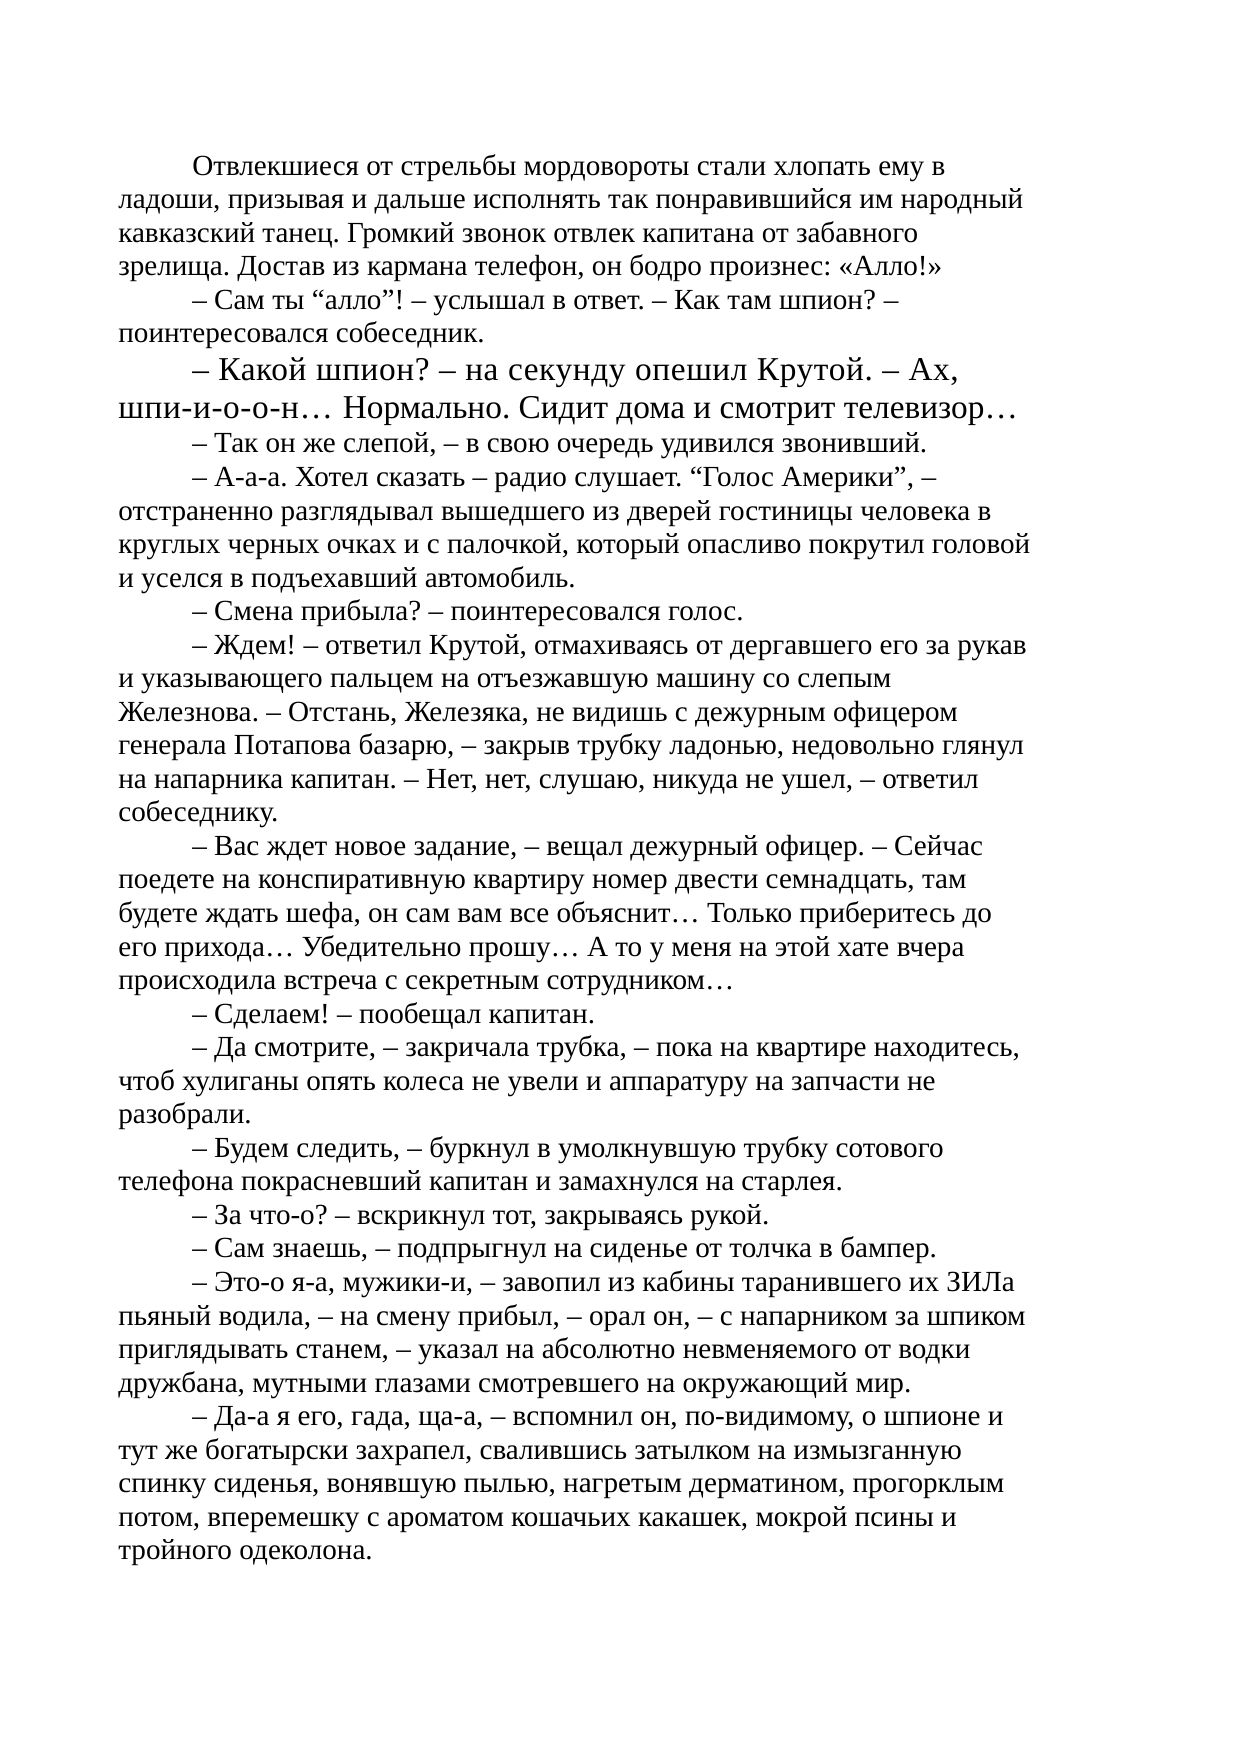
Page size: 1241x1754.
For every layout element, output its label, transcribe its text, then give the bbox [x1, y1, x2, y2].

text – Да смотрите, – закричала трубка, – пока на квартире находитесь, чтоб хулиганы опять колеса не увели и аппаратуру на запчасти не разобрали. [118, 1029, 1033, 1130]
text – Смена прибыла? – поинтересовался голос. [118, 593, 1033, 627]
text – Вас ждет новое задание, – вещал дежурный офицер. – Сейчас поедете на конспиративную квартиру номер двести семнадцать, там будете ждать шефа, он сам вам все объяснит… Только приберитесь до его прихода… Убедительно прошу… А то у меня на этой хате вчера происходила встреча с секретным сотрудником… [118, 828, 1033, 996]
text – Это-о я-а, мужики-и, – завопил из кабины таранившего их ЗИЛа пьяный водила, – на смену прибыл, – орал он, – с напарником за шпиком приглядывать станем, – указал на абсолютно невменяемого от водки дружбана, мутными глазами смотревшего на окружающий мир. [118, 1264, 1033, 1398]
text – Сам ты “алло”! – услышал в ответ. – Как там шпион? – поинтересовался собеседник. [118, 282, 1033, 349]
text – Сделаем! – пообещал капитан. [118, 996, 1033, 1029]
text – Ждем! – ответил Крутой, отмахиваясь от дергавшего его за рукав и указывающего пальцем на отъезжавшую машину со слепым Железнова. – Отстань, Железяка, не видишь с дежурным офицером генерала Потапова базарю, – закрыв трубку ладонью, недовольно глянул на напарника капитан. – Нет, нет, слушаю, никуда не ушел, – ответил собеседнику. [118, 627, 1033, 828]
text – А-а-а. Хотел сказать – радио слушает. “Голос Америки”, – отстраненно разглядывал вышедшего из дверей гостиницы человека в круглых черных очках и с палочкой, который опасливо покрутил головой и уселся в подъехавший автомобиль. [118, 459, 1033, 593]
text – Какой шпион? – на секунду опешил Крутой. – Ах, шпи-и-о-о-н… Нормально. Сидит дома и смотрит телевизор… [118, 349, 1033, 426]
text Отвлекшиеся от стрельбы мордовороты стали хлопать ему в ладоши, призывая и дальше исполнять так понравившийся им народный кавказский танец. Громкий звонок отвлек капитана от забавного зрелища. Достав из кармана телефон, он бодро произнес: «Алло!» [118, 148, 1033, 282]
text – Так он же слепой, – в свою очередь удивился звонивший. [118, 426, 1033, 459]
text – Будем следить, – буркнул в умолкнувшую трубку сотового телефона покрасневший капитан и замахнулся на старлея. [118, 1130, 1033, 1197]
text – Да-а я его, гада, ща-а, – вспомнил он, по-видимому, о шпионе и тут же богатырски захрапел, свалившись затылком на измызганную спинку сиденья, вонявшую пылью, нагретым дерматином, прогорклым потом, вперемешку с ароматом кошачьих какашек, мокрой псины и тройного одеколона. [118, 1398, 1033, 1566]
text – Сам знаешь, – подпрыгнул на сиденье от толчка в бампер. [118, 1231, 1033, 1264]
text – За что-о? – вскрикнул тот, закрываясь рукой. [118, 1197, 1033, 1231]
